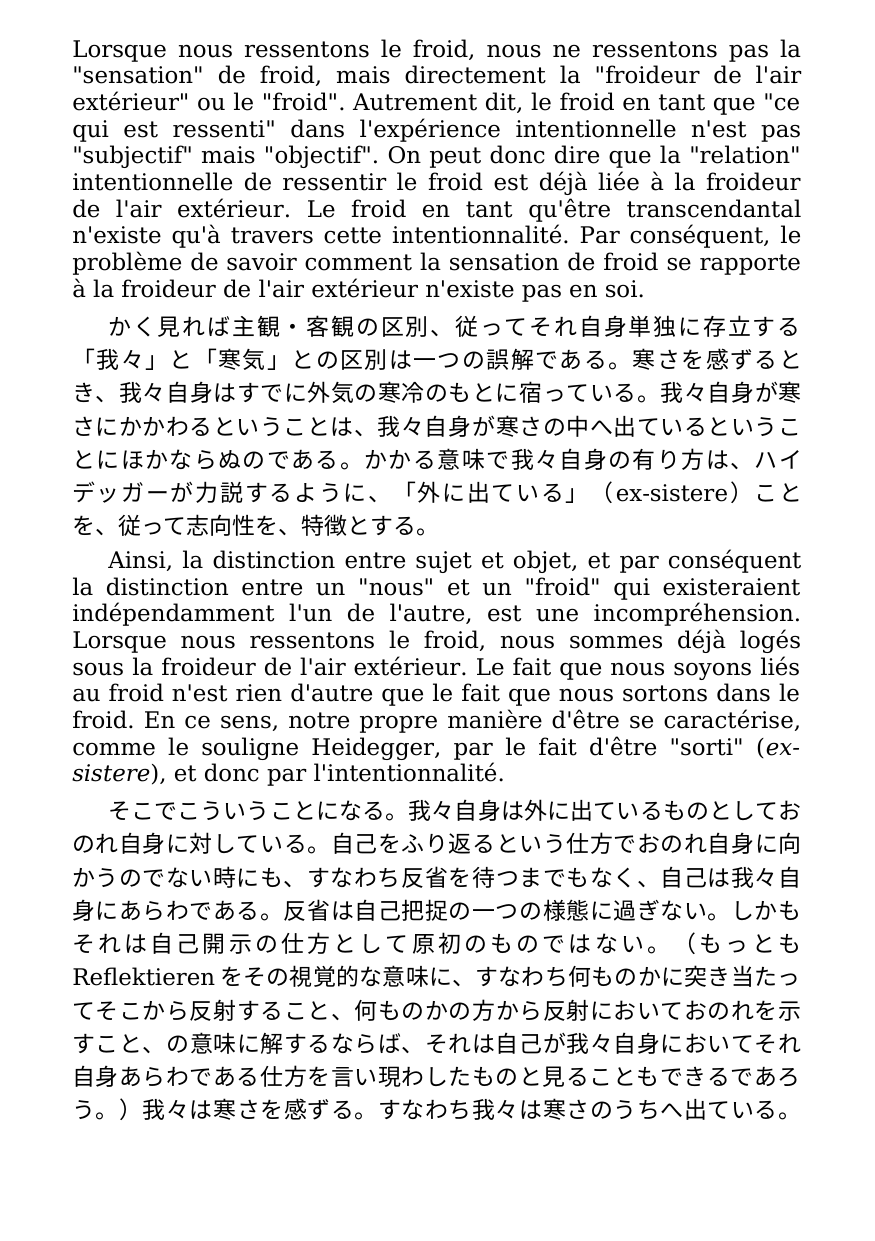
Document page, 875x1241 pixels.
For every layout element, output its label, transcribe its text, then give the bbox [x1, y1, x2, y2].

text Ainsi, la distinction entre sujet et objet, et par conséquent la distinction entre un "nous" et un "froid" qui existeraient indépendamment l'un de l'autre, est une incompréhension. Lorsque nous ressentons le froid, nous sommes déjà logés sous la froideur de l'air extérieur. Le fait que nous soyons liés au froid n'est rien d'autre que le fait que nous sortons dans le froid. En ce sens, notre propre manière d'être se caractérise, comme le souligne Heidegger, par le fait d'être "sorti" (ex-sistere), et donc par l'intentionnalité. [72, 547, 802, 787]
text Lorsque nous ressentons le froid, nous ne ressentons pas la "sensation" de froid, mais directement la "froideur de l'air extérieur" ou le "froid". Autrement dit, le froid en tant que "ce qui est ressenti" dans l'expérience intentionnelle n'est pas "subjectif" mais "objectif". On peut donc dire que la "relation" intentionnelle de ressentir le froid est déjà liée à la froideur de l'air extérieur. Le froid en tant qu'être transcendantal n'existe qu'à travers cette intentionnalité. Par conséquent, le problème de savoir comment la sensation de froid se rapporte à la froideur de l'air extérieur n'existe pas en soi. [72, 36, 802, 303]
text かく見れば主観・客観の区別、従ってそれ自身単独に存立する「我々」と「寒気」との区別は一つの誤解である。寒さを感ずるとき、我々自身はすでに外気の寒冷のもとに宿っている。我々自身が寒さにかかわるということは、我々自身が寒さの中へ出ているということにほかならぬのである。かかる意味で我々自身の有り方は、ハイデッガーが力説するように、「外に出ている」（ex-sistere）ことを、従って志向性を、特徴とする。 [72, 309, 802, 541]
text そこでこういうことになる。我々自身は外に出ているものとしておのれ自身に対している。自己をふり返るという仕方でおのれ自身に向かうのでない時にも、すなわち反省を待つまでもなく、自己は我々自身にあらわである。反省は自己把捉の一つの様態に過ぎない。しかもそれは自己開示の仕方として原初のものではない。（もっともReflektierenをその視覚的な意味に、すなわち何ものかに突き当たってそこから反射すること、何ものかの方から反射においておのれを示すこと、の意味に解するならば、それは自己が我々自身においてそれ自身あらわである仕方を言い現わしたものと見ることもできるであろう。）我々は寒さを感ずる。すなわち我々は寒さのうちへ出ている。 [72, 793, 802, 1125]
